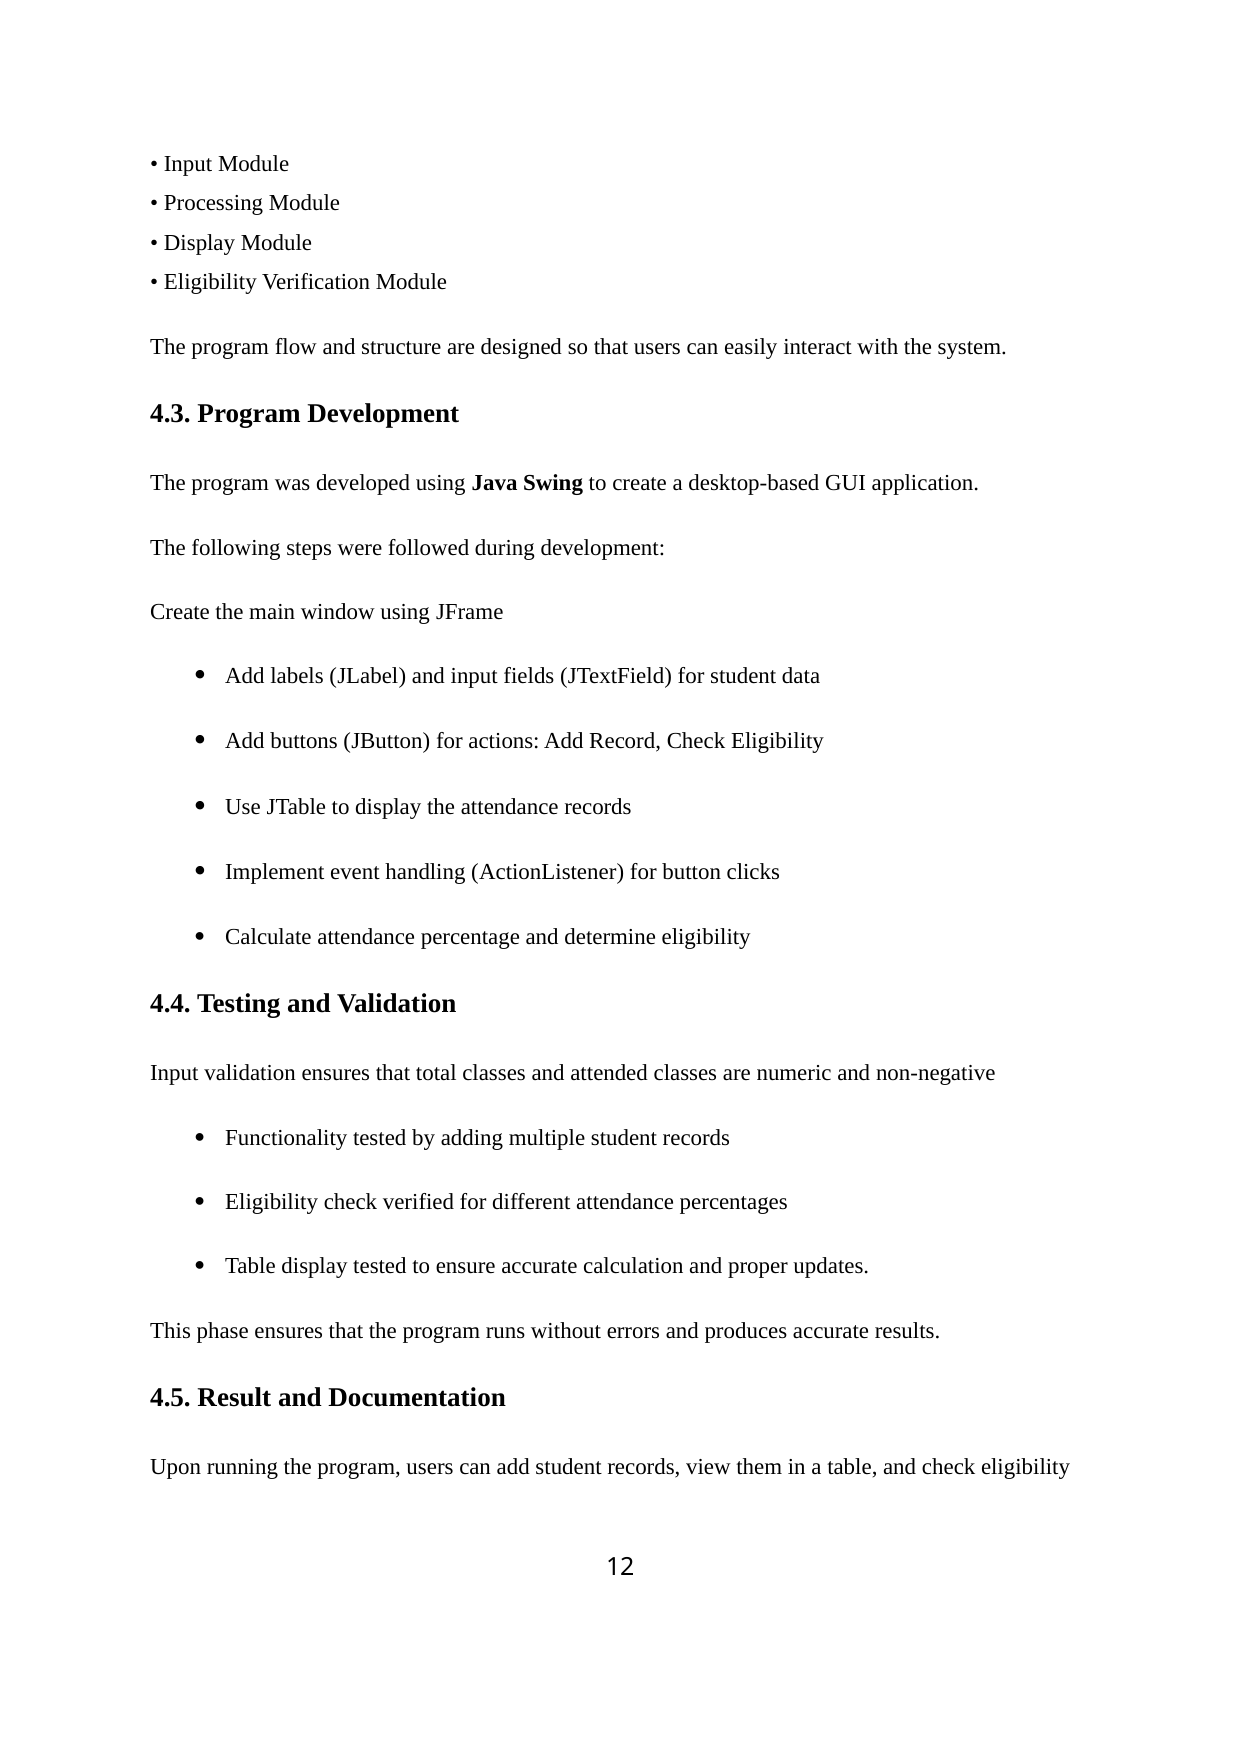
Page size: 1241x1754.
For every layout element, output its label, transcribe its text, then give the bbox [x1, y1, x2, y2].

list Table display tested to ensure accurate calculation and proper updates. [196, 1252, 1090, 1279]
text The following steps were followed during development: [150, 533, 1090, 560]
list Functionality tested by adding multiple student records [196, 1123, 1090, 1150]
text 4.5. Result and Documentation [150, 1381, 1090, 1413]
text Upon running the program, users can add student records, view them in a table, and check eligibility [150, 1453, 1090, 1479]
list Add labels (JLabel) and input fields (JTextField) for student data [196, 662, 1090, 689]
text Create the main window using JFrame [150, 598, 1090, 624]
text 4.4. Testing and Validation [150, 987, 1090, 1018]
text 4.3. Program Development [150, 397, 1090, 428]
text Input validation ensures that total classes and attended classes are numeric and non-negative [150, 1059, 1090, 1085]
list Implement event handling (ActionListener) for button clicks [196, 858, 1090, 884]
text The program flow and structure are designed so that users can easily interact with the system. [150, 333, 1090, 359]
list Eligibility check verified for different attendance percentages [196, 1188, 1090, 1214]
text • Input Module • Processing Module • Display Module • Eligibility Verification Module [150, 150, 1090, 295]
text The program was developed using Java Swing to create a desktop-based GUI application. [150, 469, 1090, 495]
list Use JTable to display the attendance records [196, 793, 1090, 819]
list Add buttons (JButton) for actions: Add Record, Check Eligibility [196, 728, 1090, 754]
list Calculate attendance percentage and determine eligibility [196, 923, 1090, 949]
text This phase ensures that the program runs without errors and produces accurate results. [150, 1317, 1090, 1343]
